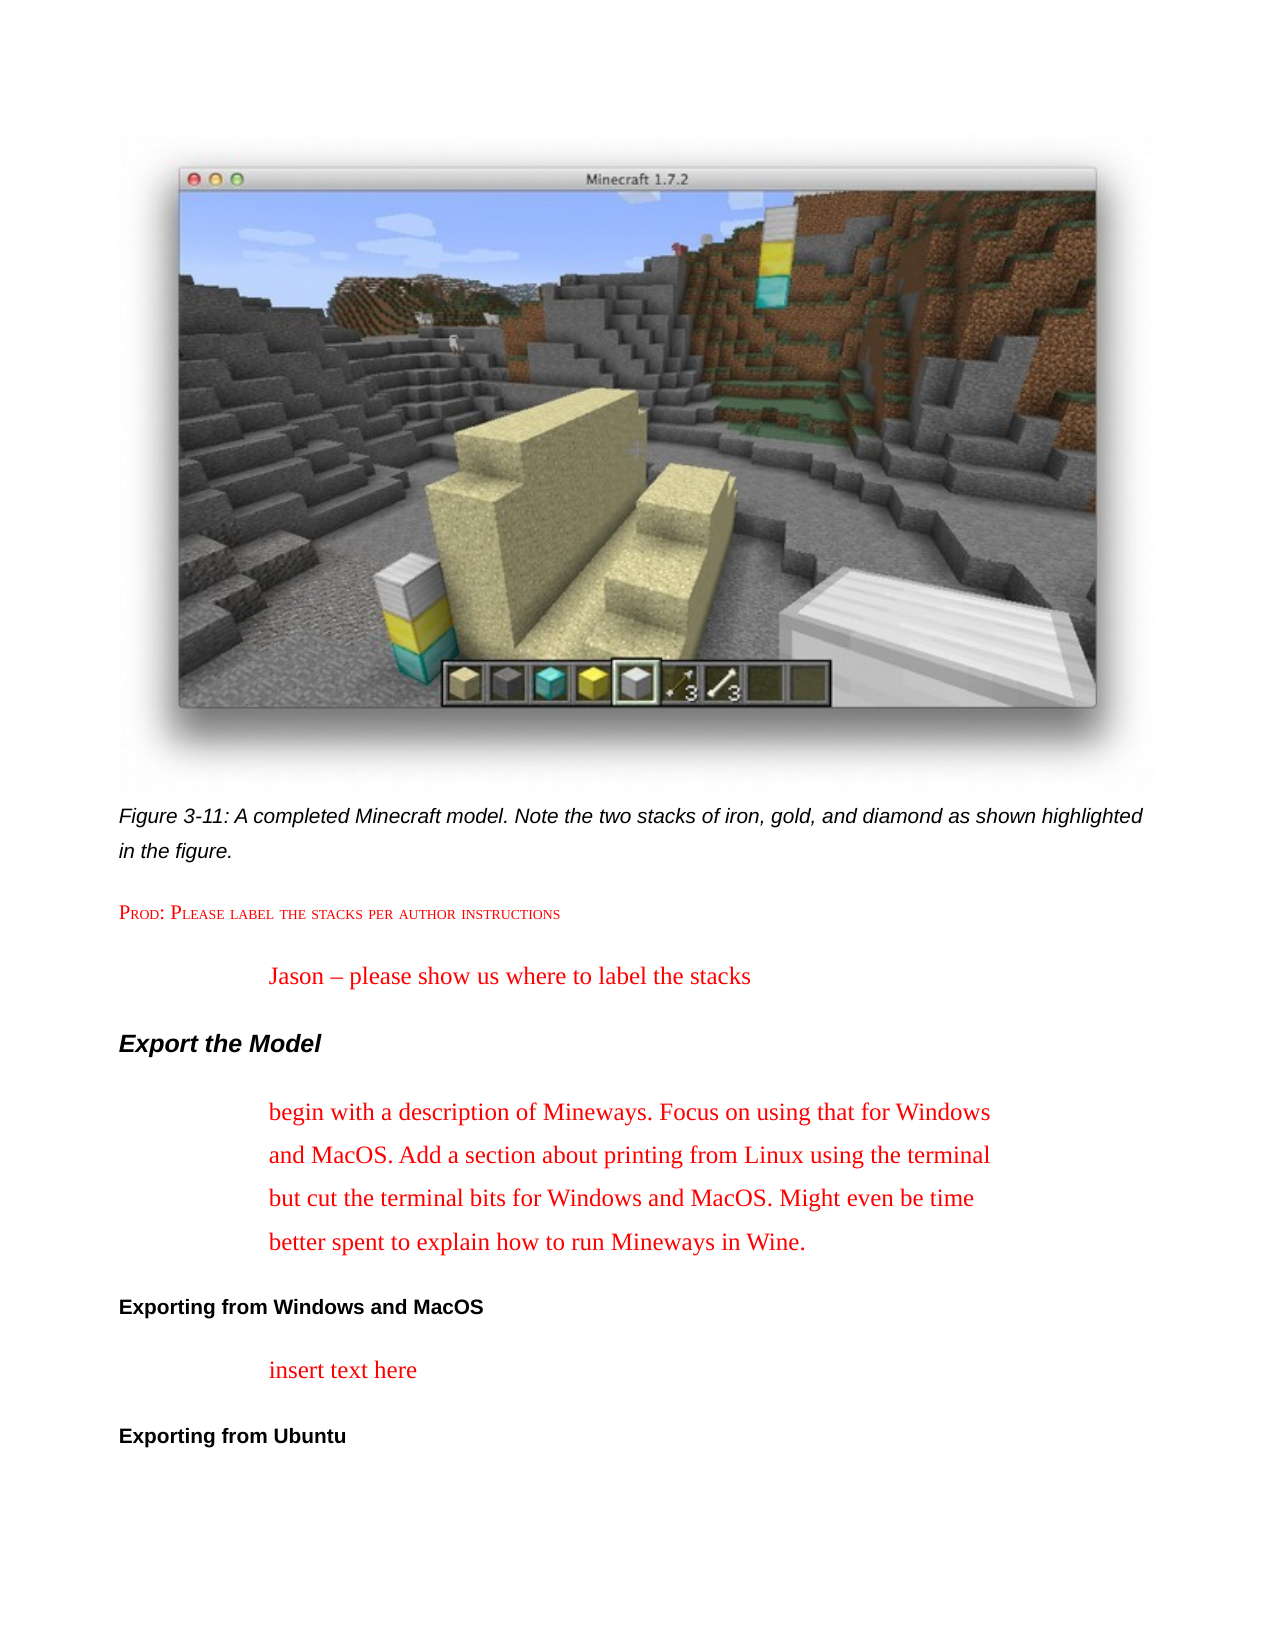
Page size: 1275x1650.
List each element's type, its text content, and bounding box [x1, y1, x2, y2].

text Figure 3-11: A completed Minecraft model. Note the two stacks of iron, gold, and diamond as shown highlighted in the figure. [118, 792, 1156, 863]
text Exporting from Windows and MacOS [118, 1295, 1156, 1319]
text begin with a description of Mineways. Focus on using that for Windows and MacOS. Add a section about printing from Linux using the terminal but cut the terminal bits for Windows and MacOS. Might even be time better spent to explain how to run Mineways in Wine. [268, 1097, 1006, 1255]
text Jason – please show us where to label the stacks [268, 961, 1006, 990]
text Exporting from Ubuntu [118, 1424, 1156, 1448]
text Export the Model [118, 1029, 1156, 1058]
text insert text here [268, 1356, 1006, 1384]
picture [118, 131, 1157, 792]
text Prod: Please label the stacks per author instructions [118, 900, 1156, 924]
